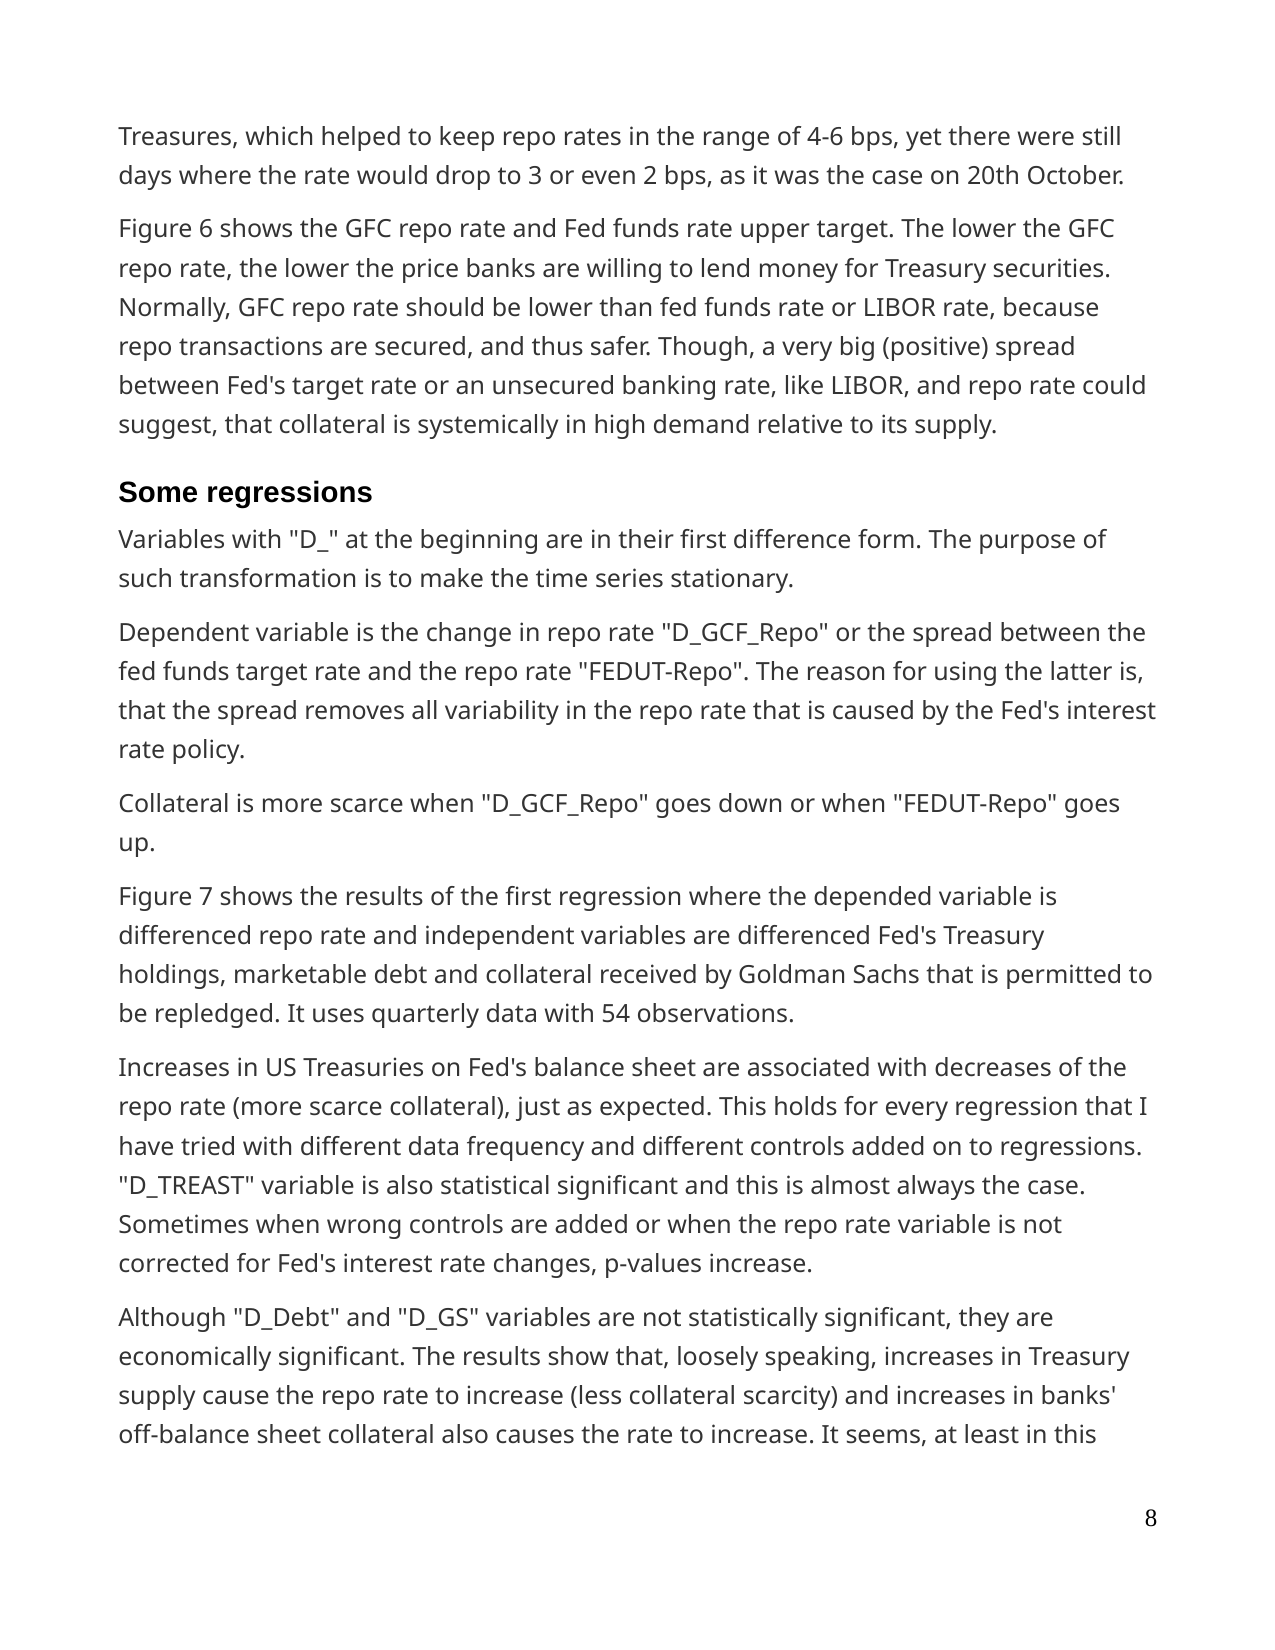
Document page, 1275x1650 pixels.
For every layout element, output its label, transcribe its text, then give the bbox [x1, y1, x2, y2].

text Collateral is more scarce when "D_GCF_Repo" goes down or when "FEDUT-Repo" goes up. [118, 786, 1157, 859]
text Dependent variable is the change in repo rate "D_GCF_Repo" or the spread between the fed funds target rate and the repo rate "FEDUT-Repo". The reason for using the latter is, that the spread removes all variability in the repo rate that is caused by the Fed's interest rate policy. [118, 614, 1157, 766]
text Although "D_Debt" and "D_GS" variables are not statistically significant, they are economically significant. The results show that, loosely speaking, increases in Treasury supply cause the repo rate to increase (less collateral scarcity) and increases in banks' off-balance sheet collateral also causes the rate to increase. It seems, at least in this [118, 1299, 1157, 1451]
text Increases in US Treasuries on Fed's balance sheet are associated with decreases of the repo rate (more scarce collateral), just as expected. This holds for every regression that I have tried with different data frequency and different controls added on to regressions. "D_TREAST" variable is also statistical significant and this is almost always the case. Sometimes when wrong controls are added or when the repo rate variable is not corrected for Fed's interest rate changes, p-values increase. [118, 1050, 1157, 1280]
text Figure 6 shows the GFC repo rate and Fed funds rate upper target. The lower the GFC repo rate, the lower the price banks are willing to lend money for Treasury securities. Normally, GFC repo rate should be lower than fed funds rate or LIBOR rate, because repo transactions are secured, and thus safer. Though, a very big (positive) spread between Fed's target rate or an unsecured banking rate, like LIBOR, and repo rate could suggest, that collateral is systemically in high demand relative to its supply. [118, 211, 1157, 441]
subtitle Some regressions [118, 475, 1157, 509]
text Variables with "D_" at the beginning are in their first difference form. The purpose of such transformation is to make the time series stationary. [118, 521, 1157, 595]
text Figure 7 shows the results of the first regression where the depended variable is differenced repo rate and independent variables are differenced Fed's Treasury holdings, marketable debt and collateral received by Goldman Sachs that is permitted to be repledged. It uses quarterly data with 54 observations. [118, 878, 1157, 1030]
text Treasures, which helped to keep repo rates in the range of 4-6 bps, yet there were still days where the rate would drop to 3 or even 2 bps, as it was the case on 20th October. [118, 118, 1157, 191]
